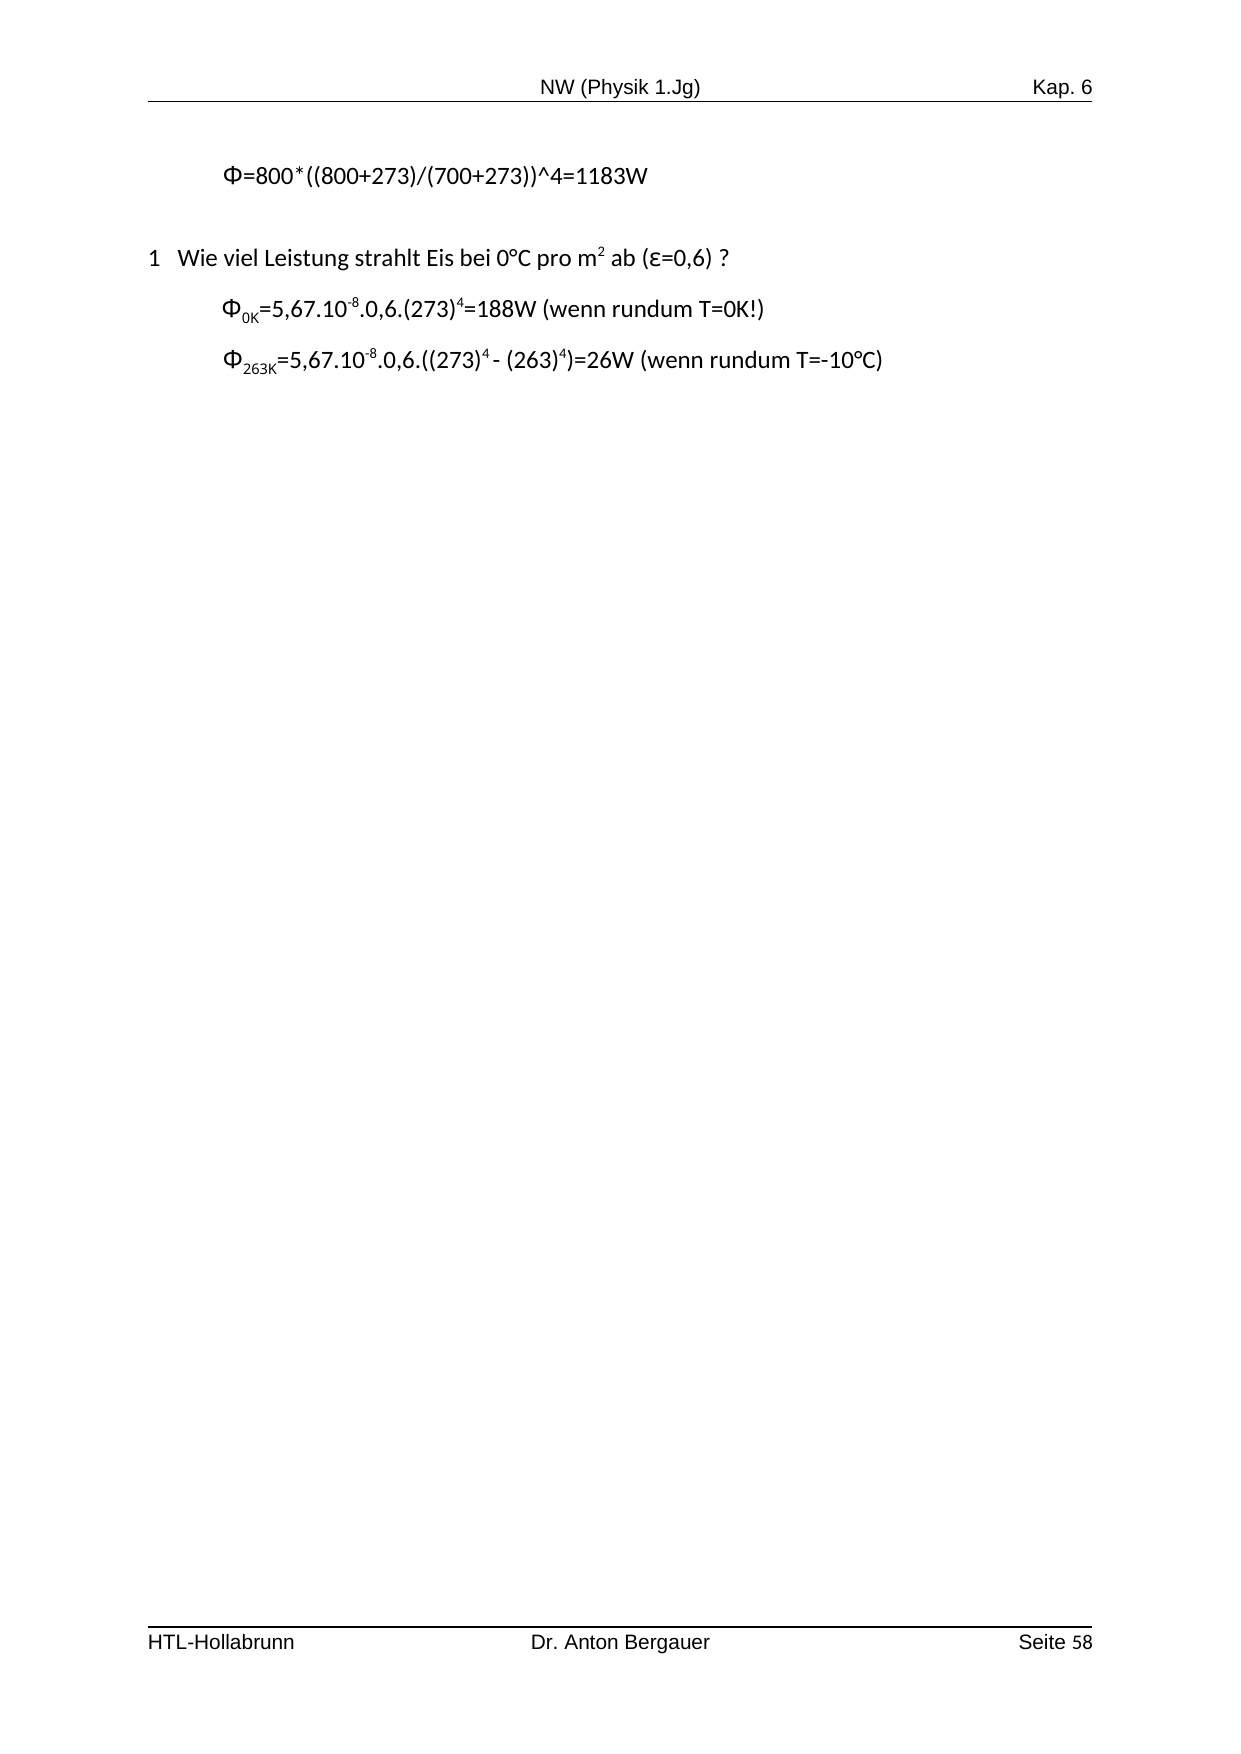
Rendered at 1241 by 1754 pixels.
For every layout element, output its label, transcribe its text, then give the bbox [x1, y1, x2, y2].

text Φ0Κ=5,67.10-8.0,6.(273)4=188W (wenn rundum T=0K!) [148, 281, 1092, 332]
text Φ263Κ=5,67.10-8.0,6.((273)4 - (263)4)=26W (wenn rundum T=-10°C) [148, 332, 1092, 383]
text Φ=800*((800+273)/(700+273))^4=1183W [148, 148, 1092, 199]
list Wie viel Leistung strahlt Eis bei 0°C pro m2 ab (ε=0,6) ? [148, 229, 1092, 281]
